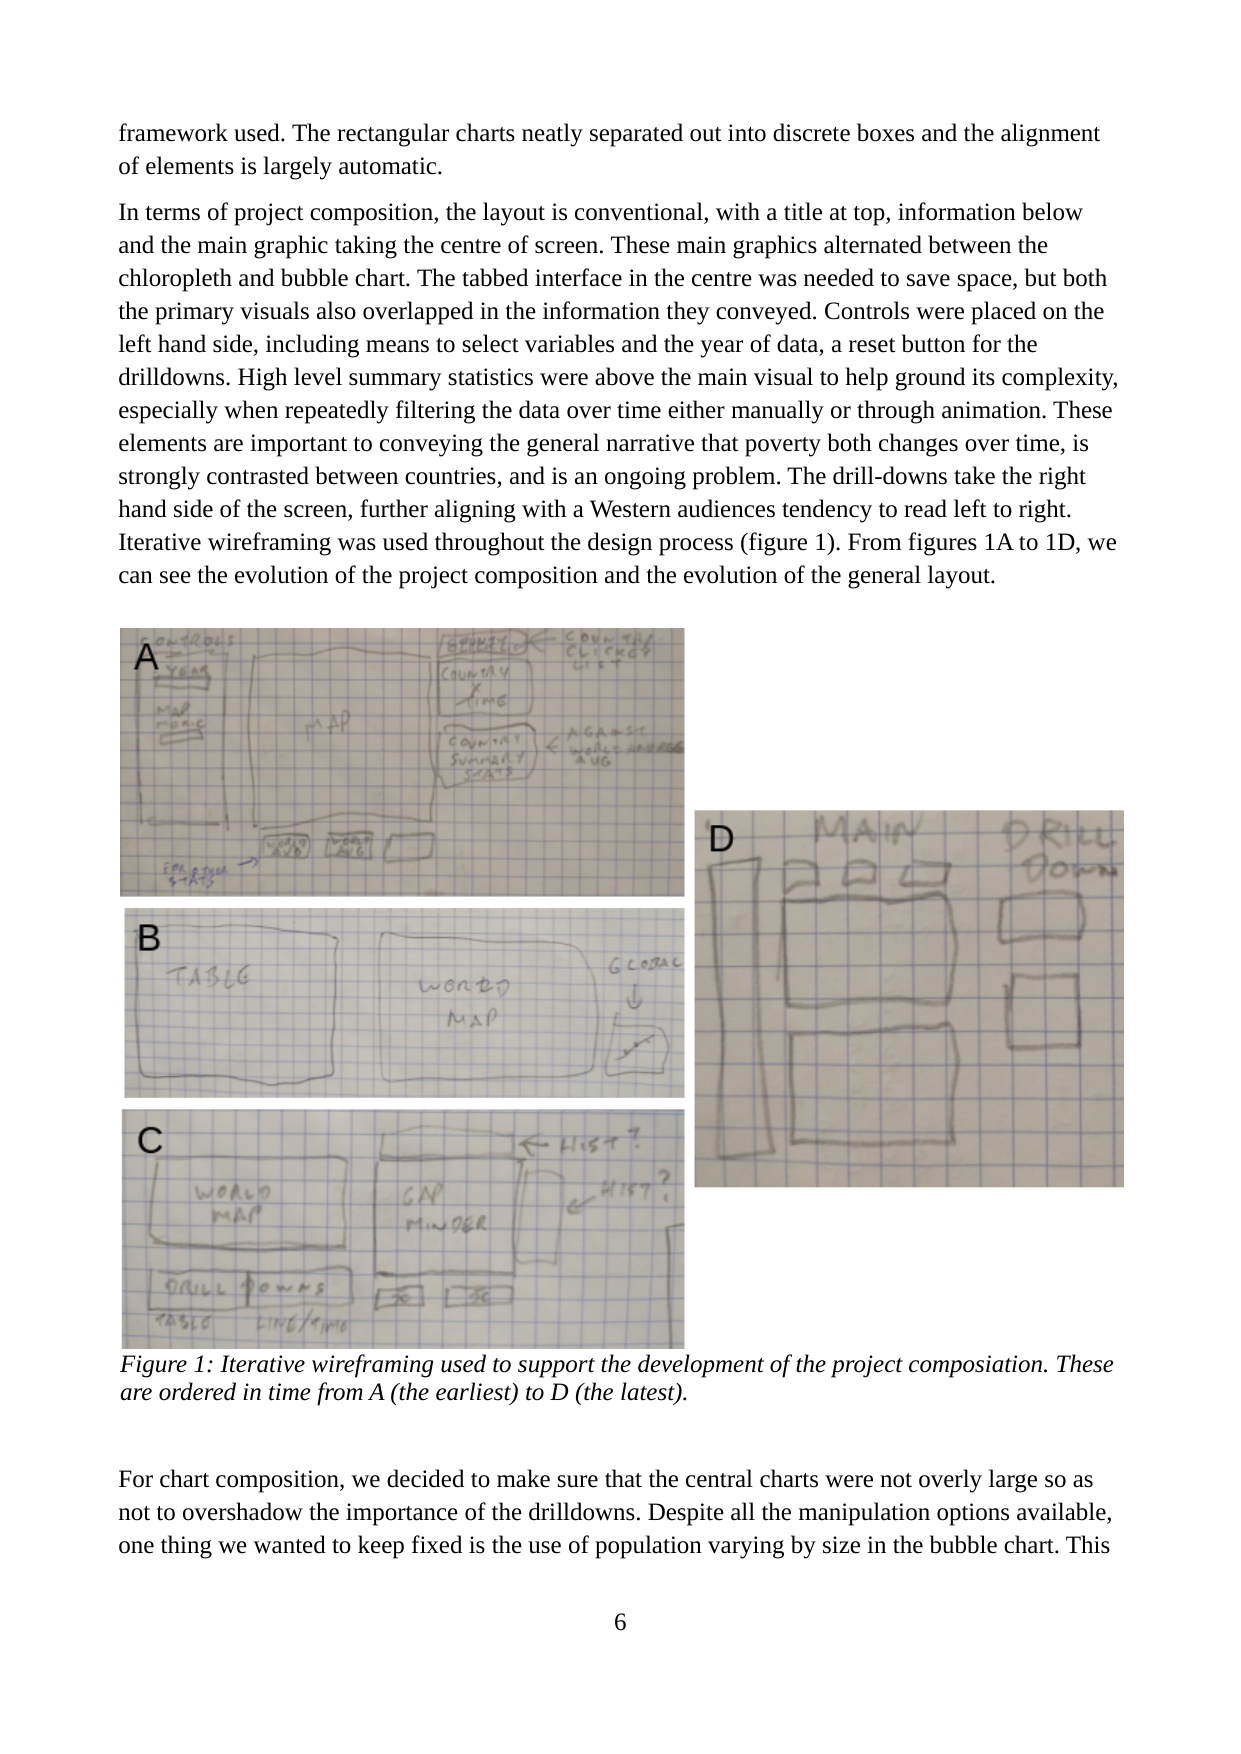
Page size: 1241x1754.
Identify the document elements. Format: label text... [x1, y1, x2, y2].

text Figure 1: Iterative wireframing used to support the development of the project composiation. These are ordered in time from A (the earliest) to D (the latest). [120, 1349, 1124, 1406]
text framework used. The rectangular charts neatly separated out into discrete boxes and the alignment of elements is largely automatic. [118, 118, 1122, 180]
picture [120, 628, 1124, 1349]
text In terms of project composition, the layout is conventional, with a title at top, information below and the main graphic taking the centre of screen. These main graphics alternated between the chloropleth and bubble chart. The tabbed interface in the centre was needed to save space, but both the primary visuals also overlapped in the information they conveyed. Controls were placed on the left hand side, including means to select variables and the year of data, a reset button for the drilldowns. High level summary statistics were above the main visual to help ground its complexity, especially when repeatedly filtering the data over time either manually or through animation. These elements are important to conveying the general narrative that poverty both changes over time, is strongly contrasted between countries, and is an ongoing problem. The drill-downs take the right hand side of the screen, further aligning with a Western audiences tendency to read left to right. Iterative wireframing was used throughout the design process (figure 1). From figures 1A to 1D, we can see the evolution of the project composition and the evolution of the general layout. [118, 197, 1122, 589]
text For chart composition, we decided to make sure that the central charts were not overly large so as not to overshadow the importance of the drilldowns. Despite all the manipulation options available, one thing we wanted to keep fixed is the use of population varying by size in the bubble chart. This [118, 605, 1124, 1559]
